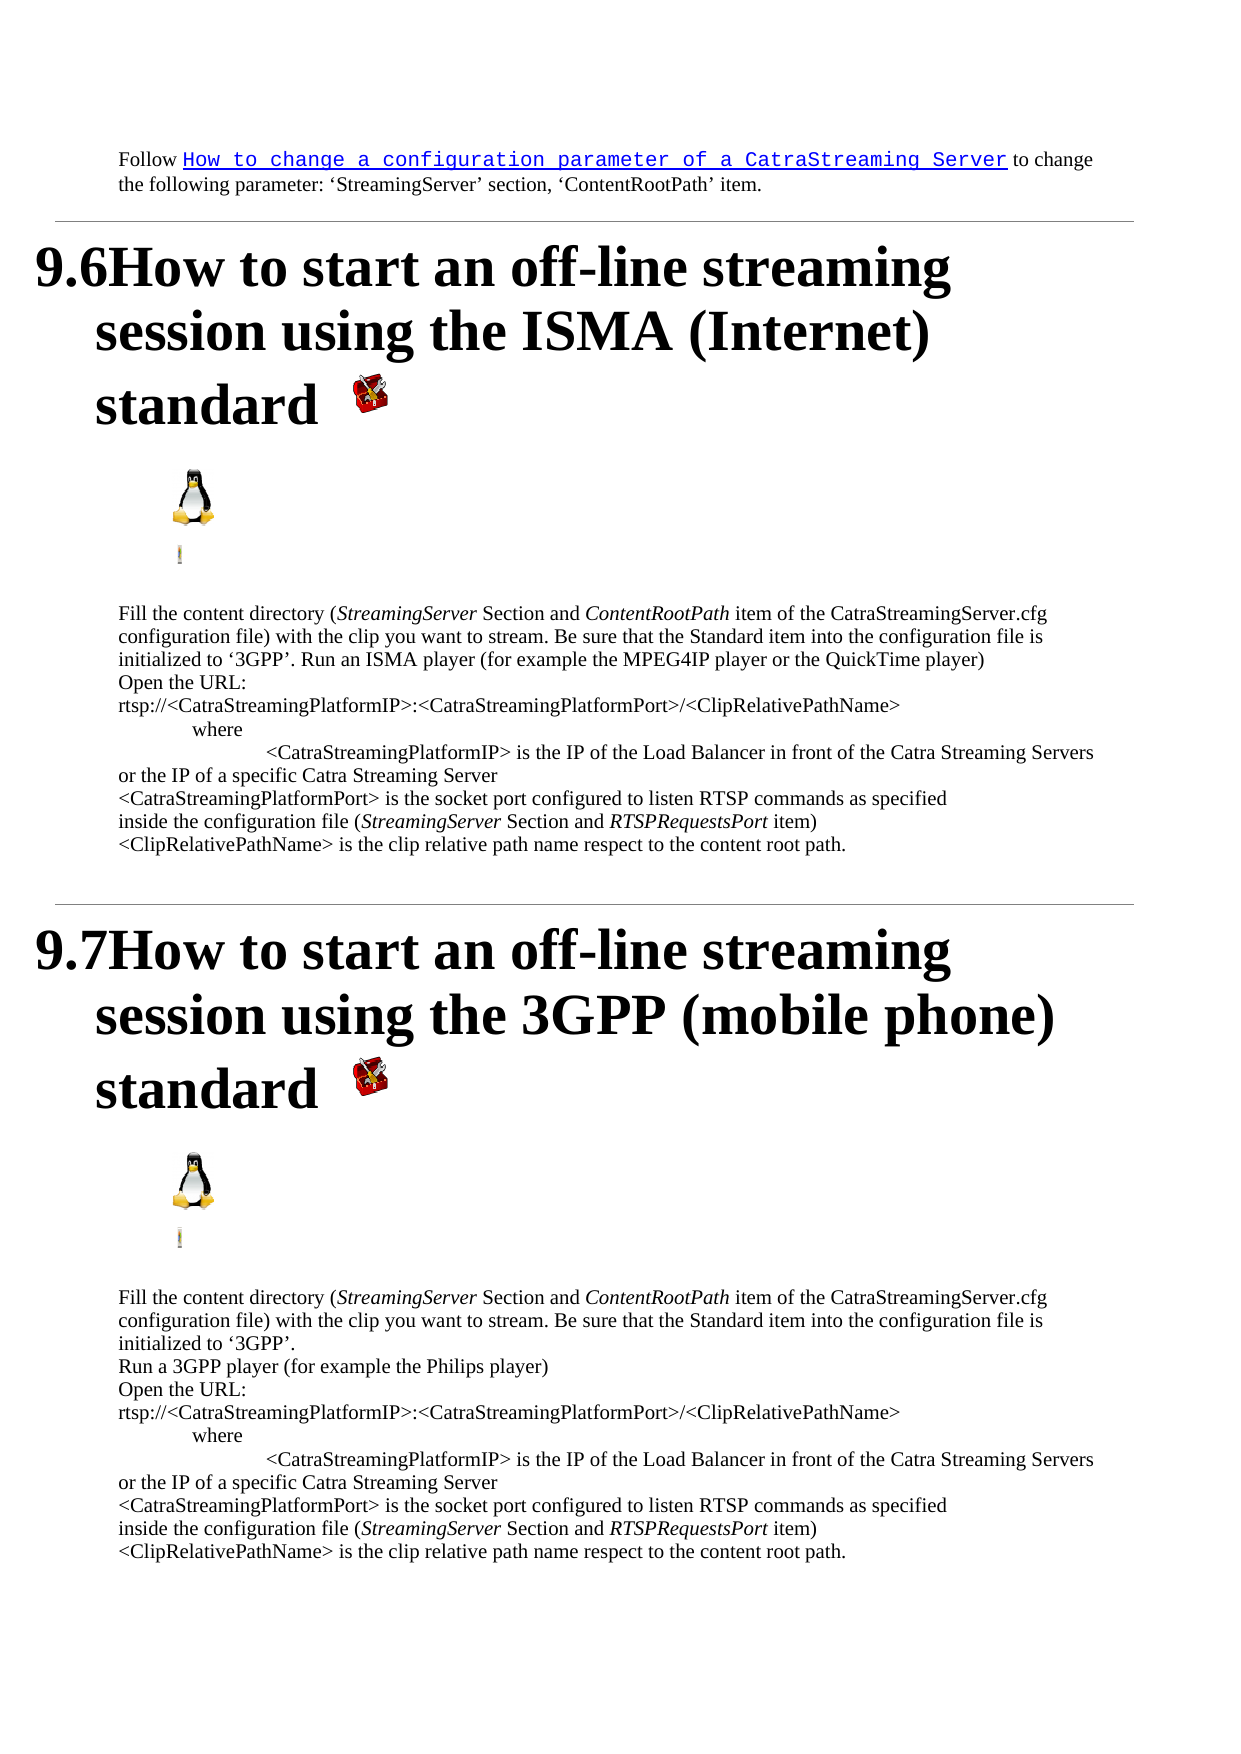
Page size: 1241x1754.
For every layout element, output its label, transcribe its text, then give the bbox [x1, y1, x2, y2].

text rtsp://<CatraStreamingPlatformIP>:<CatraStreamingPlatformPort>/<ClipRelativePathName> [118, 694, 1122, 717]
text <ClipRelativePathName> is the clip relative path name respect to the content root path. [118, 1540, 1122, 1563]
text where [118, 1424, 1122, 1447]
picture [172, 1152, 214, 1210]
text rtsp://<CatraStreamingPlatformIP>:<CatraStreamingPlatformPort>/<ClipRelativePathName> [118, 1401, 1122, 1424]
text Run a 3GPP player (for example the Philips player) [118, 1355, 1122, 1378]
text Fill the content directory (StreamingServer Section and ContentRootPath item of the CatraStreamingServer.cfg configuration file) with the clip you want to stream. Be sure that the Standard item into the configuration file is initialized to ‘3GPP’. Run an ISMA player (for example the MPEG4IP player or the QuickTime player) [118, 602, 1122, 671]
text or the IP of a specific Catra Streaming Server [118, 1471, 1122, 1494]
text Follow How to change a configuration parameter of a CatraStreaming Server to change the following parameter: ‘StreamingServer’ section, ‘ContentRootPath’ item. [118, 148, 1122, 196]
text <CatraStreamingPlatformIP> is the IP of the Load Balancer in front of the Catra Streaming Servers [118, 1447, 1122, 1471]
text <ClipRelativePathName> is the clip relative path name respect to the content root path. [118, 833, 1122, 856]
text Open the URL: [118, 1378, 1122, 1401]
picture [172, 469, 214, 526]
picture [177, 544, 182, 564]
text <CatraStreamingPlatformIP> is the IP of the Load Balancer in front of the Catra Streaming Servers [118, 741, 1122, 764]
picture [350, 372, 391, 416]
text inside the configuration file (StreamingServer Section and RTSPRequestsPort item) [118, 810, 1122, 833]
text Open the URL: [118, 671, 1122, 694]
subtitle How to start an off-line streaming session using the ISMA (Internet) standard [55, 222, 1134, 437]
text where [118, 717, 1122, 741]
text <CatraStreamingPlatformPort> is the socket port configured to listen RTSP commands as specified [118, 1494, 1122, 1517]
text Fill the content directory (StreamingServer Section and ContentRootPath item of the CatraStreamingServer.cfg configuration file) with the clip you want to stream. Be sure that the Standard item into the configuration file is initialized to ‘3GPP’. [118, 1286, 1122, 1355]
picture [350, 1056, 391, 1099]
picture [177, 1227, 182, 1248]
text <CatraStreamingPlatformPort> is the socket port configured to listen RTSP commands as specified [118, 787, 1122, 810]
subtitle How to start an off-line streaming session using the 3GPP (mobile phone) standard [55, 905, 1134, 1121]
text or the IP of a specific Catra Streaming Server [118, 764, 1122, 787]
text inside the configuration file (StreamingServer Section and RTSPRequestsPort item) [118, 1517, 1122, 1540]
